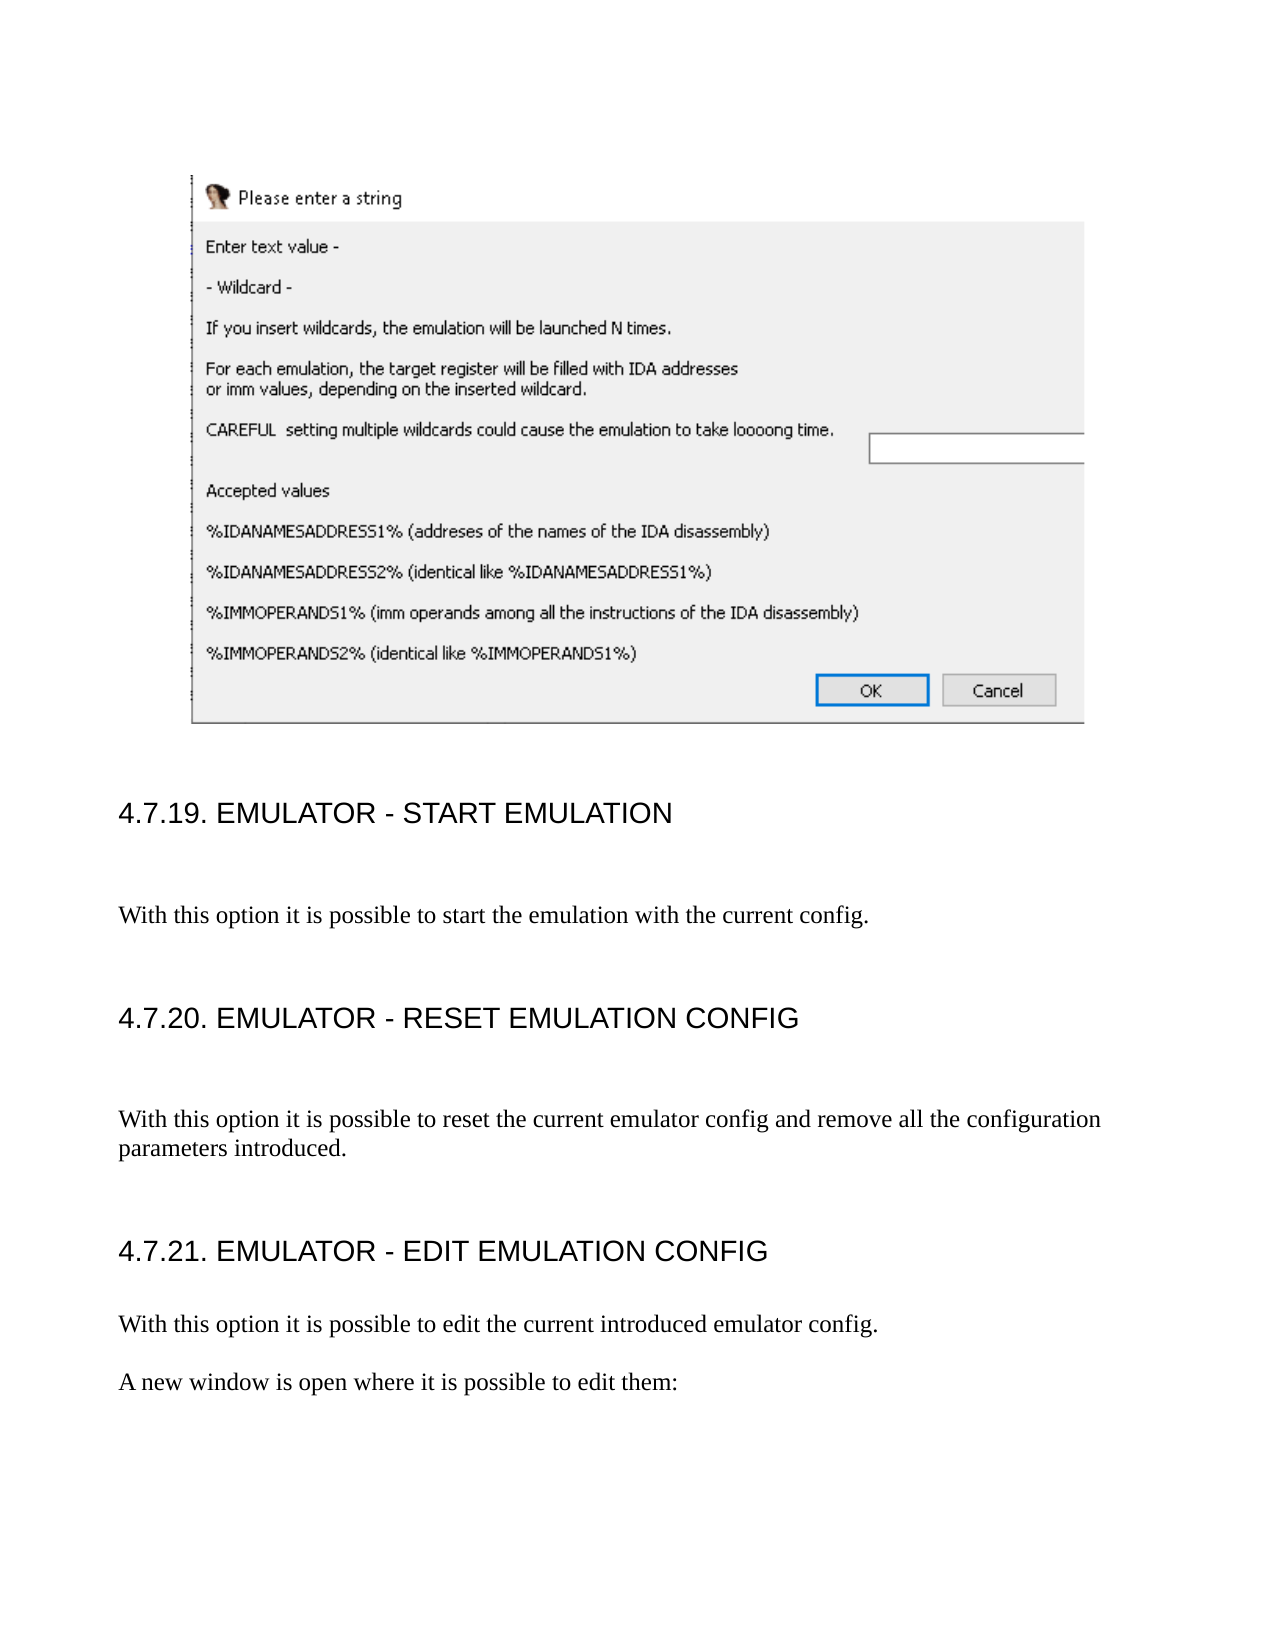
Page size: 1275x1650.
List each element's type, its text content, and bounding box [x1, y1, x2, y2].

text A new window is open where it is possible to edit them: [118, 1367, 1157, 1395]
subtitle 4.7.19. EMULATOR - START EMULATION [118, 796, 1157, 830]
subtitle 4.7.21. EMULATOR - EDIT EMULATION CONFIG [118, 1234, 1157, 1268]
text With this option it is possible to start the emulation with the current config. [118, 900, 1157, 929]
picture [190, 175, 1085, 724]
text With this option it is possible to reset the current emulator config and remove all the configuration parameters introduced. [118, 1104, 1157, 1162]
text With this option it is possible to edit the current introduced emulator config. [118, 1309, 1157, 1338]
subtitle 4.7.20. EMULATOR - RESET EMULATION CONFIG [118, 1001, 1157, 1034]
